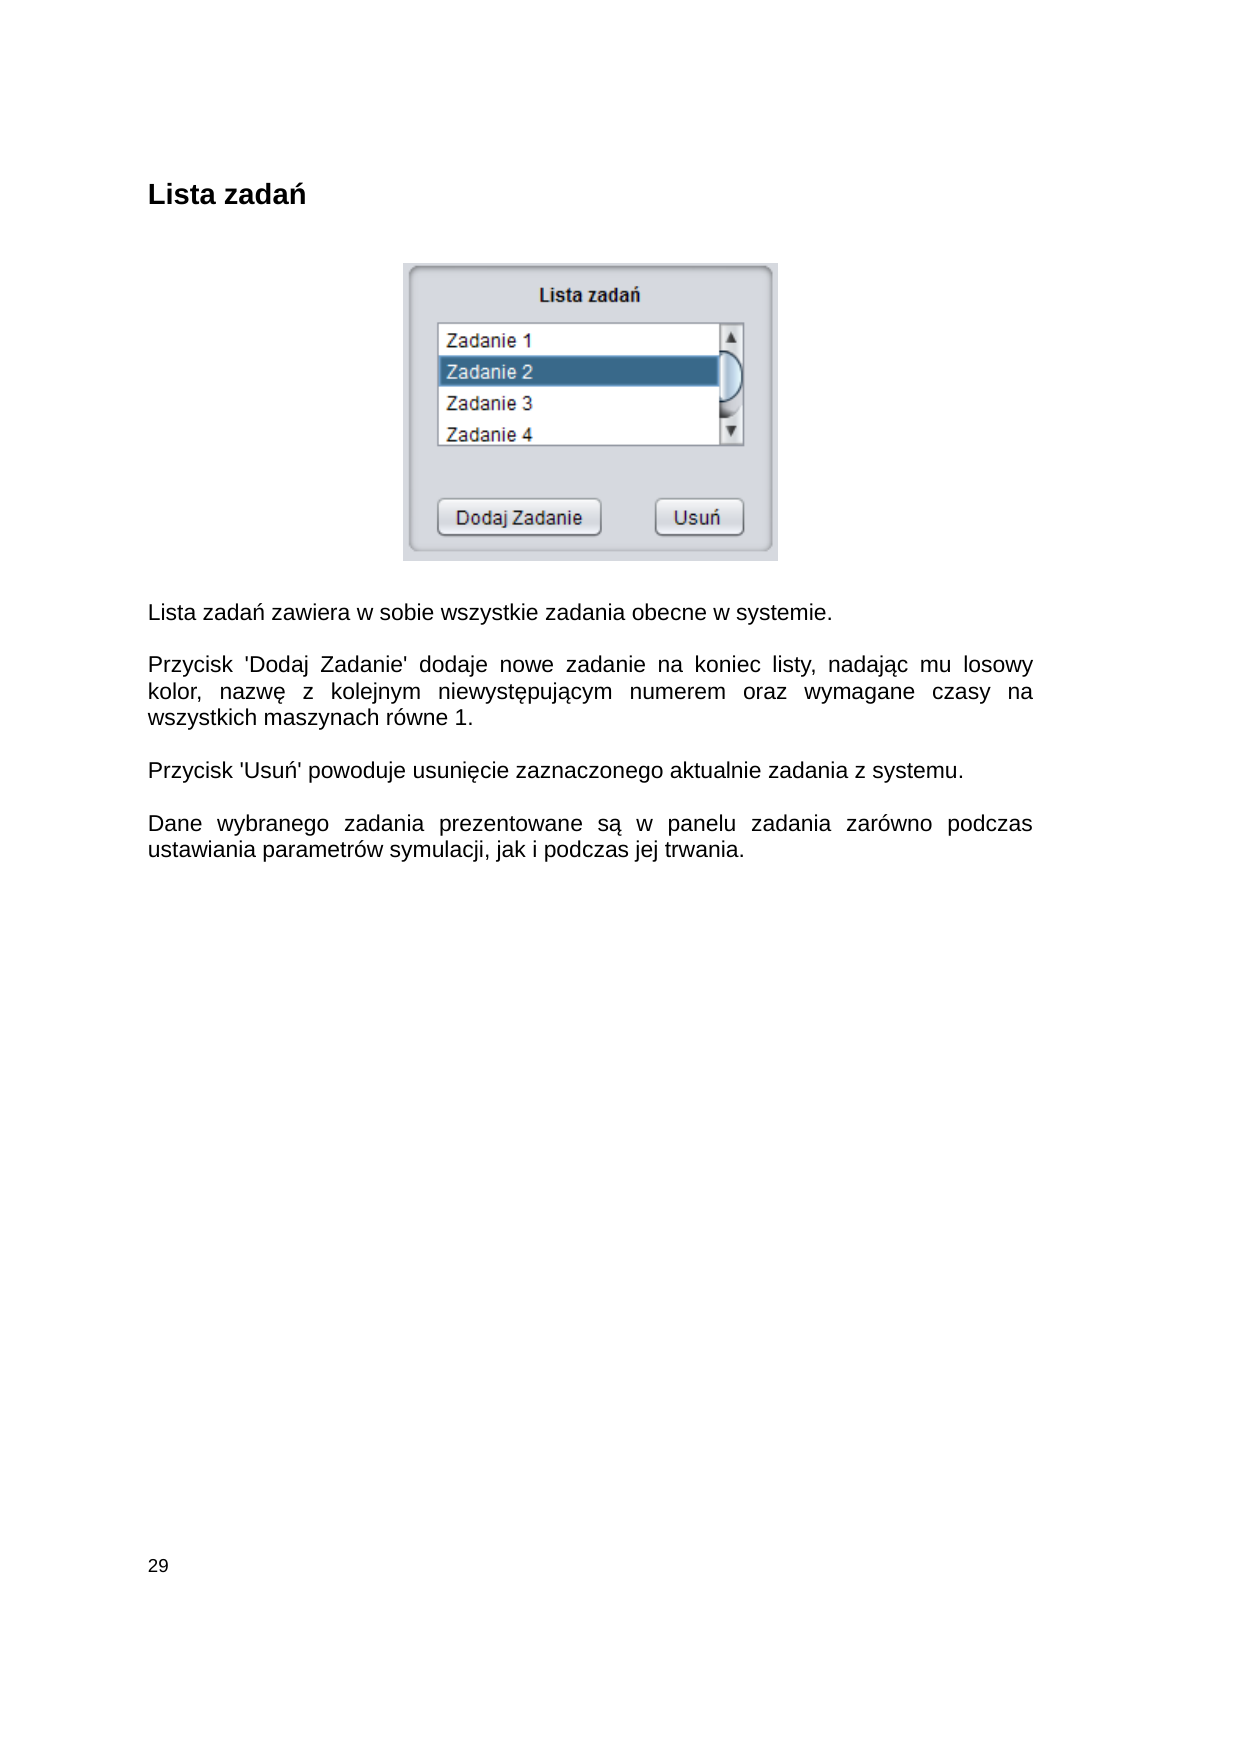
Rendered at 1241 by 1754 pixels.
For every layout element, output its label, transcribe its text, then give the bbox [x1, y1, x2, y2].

text Lista zadań zawiera w sobie wszystkie zadania obecne w systemie. [148, 599, 1033, 625]
text Dane wybranego zadania prezentowane są w panelu zadania zarówno podczas ustawiania parametrów symulacji, jak i podczas jej trwania. [148, 809, 1033, 862]
text Przycisk 'Usuń' powoduje usunięcie zaznaczonego aktualnie zadania z systemu. [148, 757, 1033, 783]
text Przycisk 'Dodaj Zadanie' dodaje nowe zadanie na koniec listy, nadając mu losowy kolor, nazwę z kolejnym niewystępującym numerem oraz wymagane czasy na wszystkich maszynach równe 1. [148, 651, 1033, 731]
text Lista zadań [148, 177, 1033, 211]
picture [403, 263, 778, 561]
